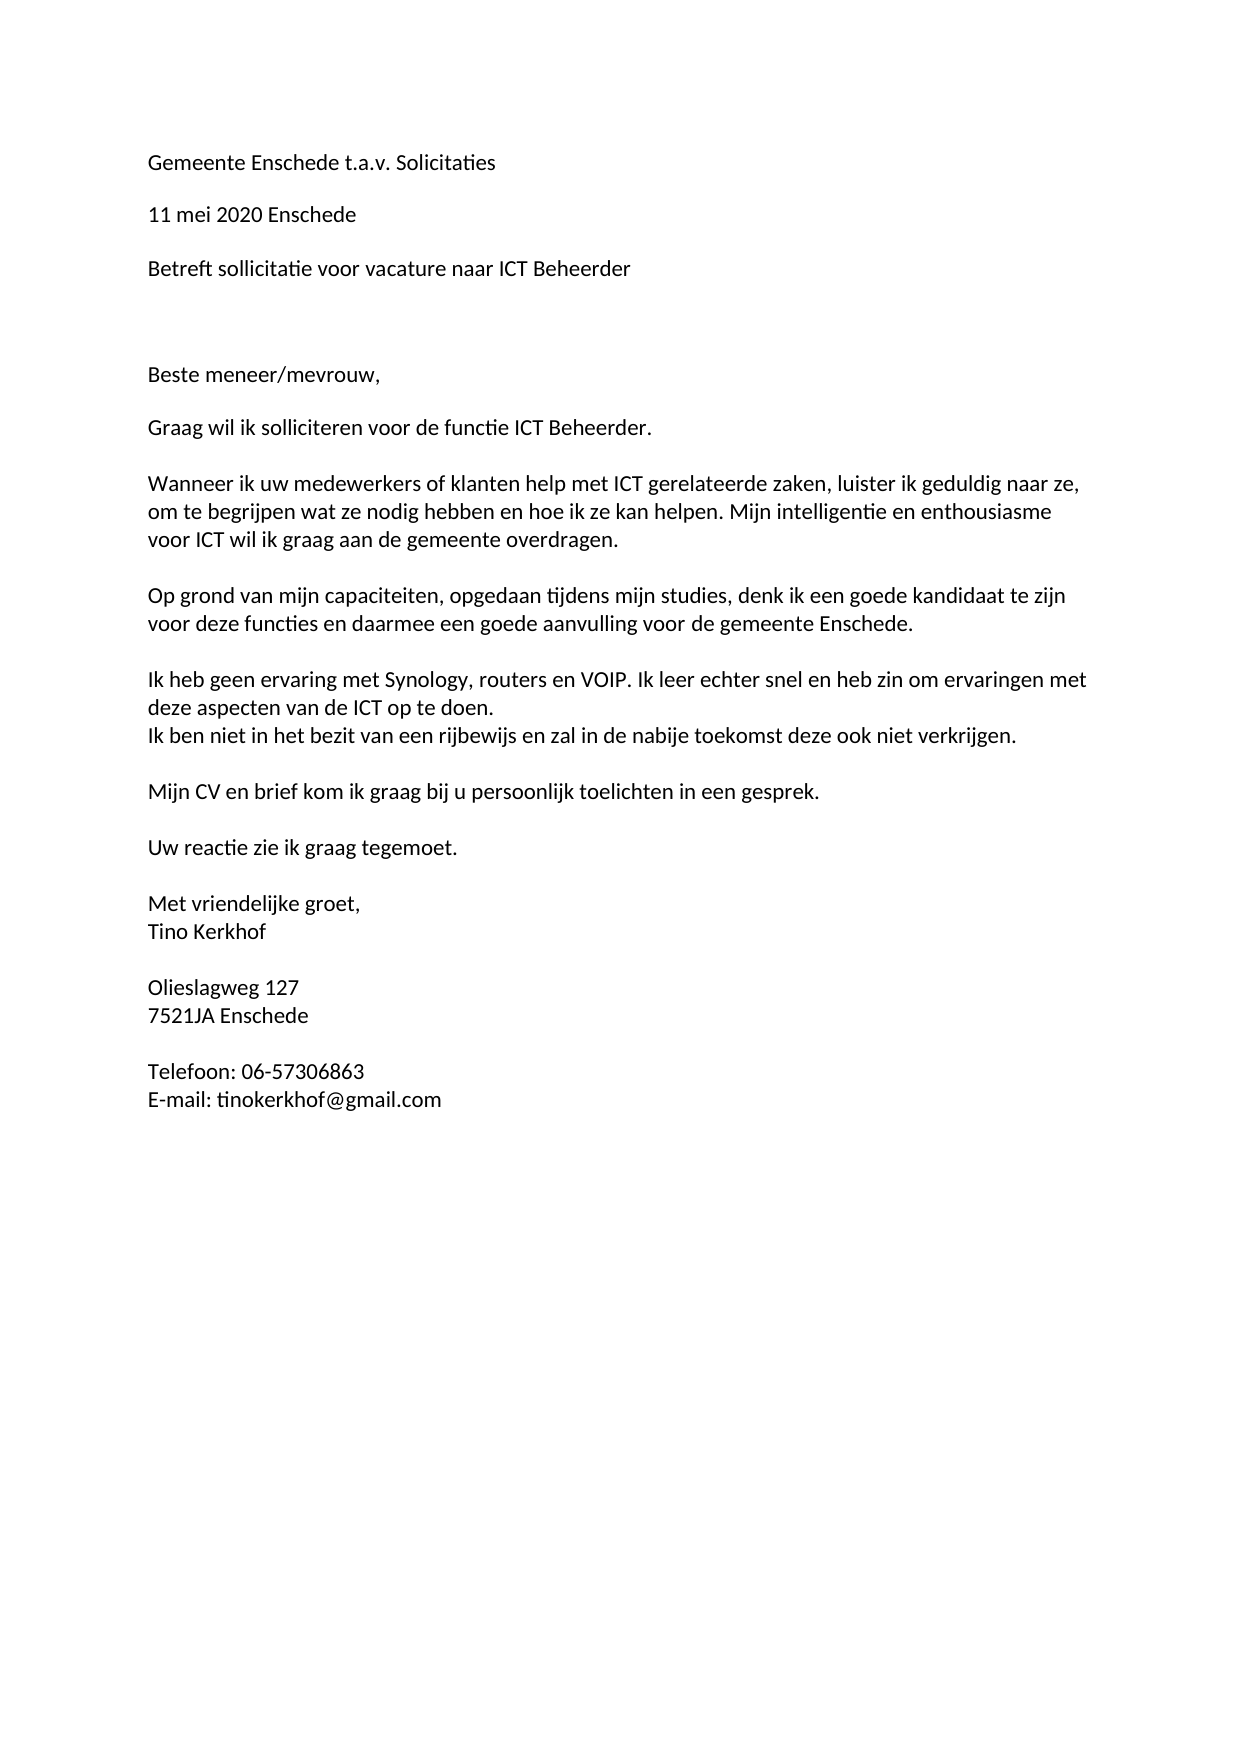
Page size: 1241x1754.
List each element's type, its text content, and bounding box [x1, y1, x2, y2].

text Beste meneer/mevrouw, [148, 360, 1093, 388]
text Ik heb geen ervaring met Synology, routers en VOIP. Ik leer echter snel en heb zin om ervaringen met deze aspecten van de ICT op te doen. [148, 665, 1093, 721]
text 11 mei 2020 Enschede [148, 201, 1093, 229]
text Tino Kerkhof [148, 917, 1093, 945]
text Olieslagweg 127 [148, 973, 1093, 1001]
text Gemeente Enschede t.a.v. Solicitaties [148, 148, 1093, 176]
text Mijn CV en brief kom ik graag bij u persoonlijk toelichten in een gesprek. [148, 777, 1093, 805]
text 7521JA Enschede [148, 1001, 1093, 1029]
text Uw reactie zie ik graag tegemoet. [148, 833, 1093, 861]
text Op grond van mijn capaciteiten, opgedaan tijdens mijn studies, denk ik een goede kandidaat te zijn voor deze functies en daarmee een goede aanvulling voor de gemeente Enschede. [148, 581, 1093, 637]
text E-mail: tinokerkhof@gmail.com [148, 1085, 1093, 1113]
text Telefoon: 06-57306863 [148, 1057, 1093, 1085]
text Graag wil ik solliciteren voor de functie ICT Beheerder. [148, 413, 1093, 441]
text Wanneer ik uw medewerkers of klanten help met ICT gerelateerde zaken, luister ik geduldig naar ze, om te begrijpen wat ze nodig hebben en hoe ik ze kan helpen. Mijn intelligentie en enthousiasme voor ICT wil ik graag aan de gemeente overdragen. [148, 469, 1093, 553]
text Met vriendelijke groet, [148, 889, 1093, 917]
text Betreft sollicitatie voor vacature naar ICT Beheerder [148, 254, 1093, 282]
text Ik ben niet in het bezit van een rijbewijs en zal in de nabije toekomst deze ook niet verkrijgen. [148, 721, 1093, 749]
